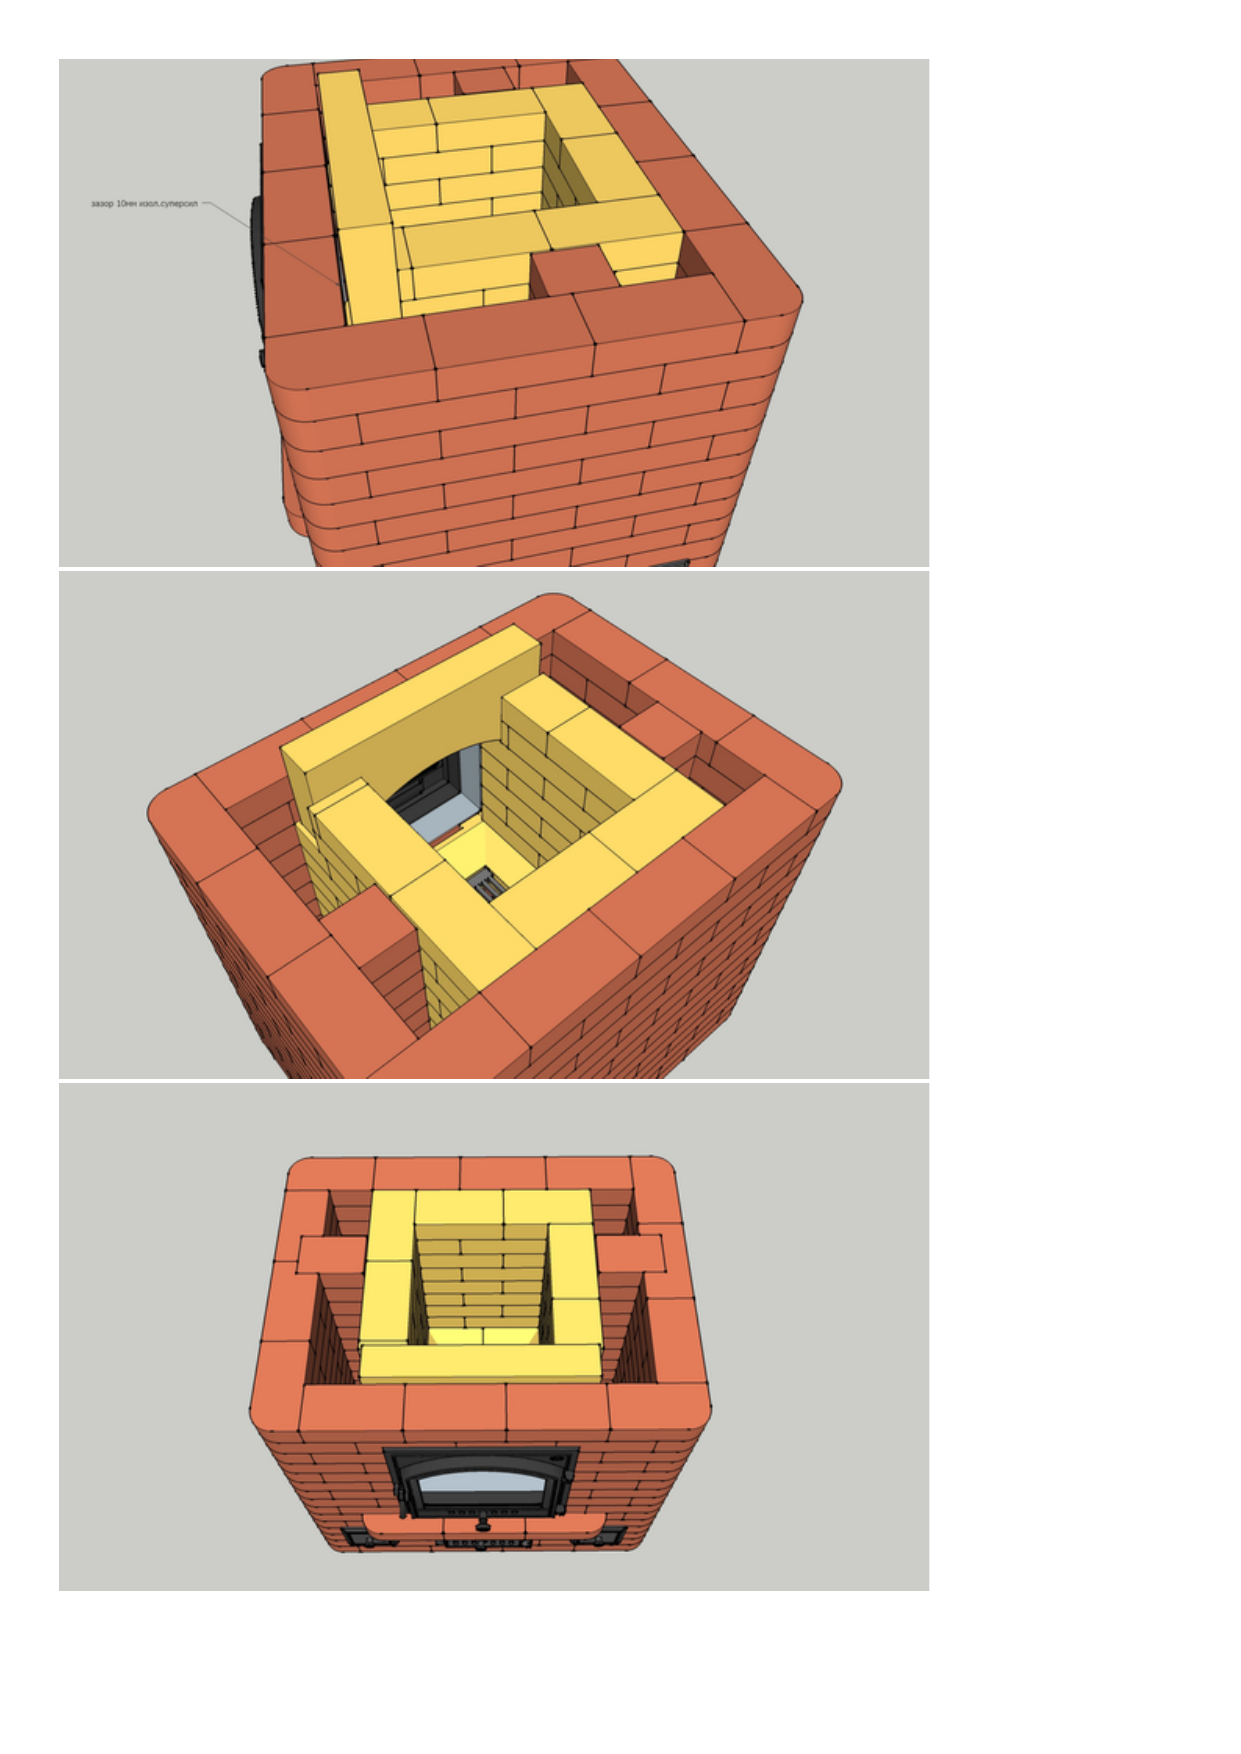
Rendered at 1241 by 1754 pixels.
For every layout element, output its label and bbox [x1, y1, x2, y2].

picture [59, 571, 930, 1079]
picture [59, 59, 930, 567]
picture [59, 1083, 930, 1591]
